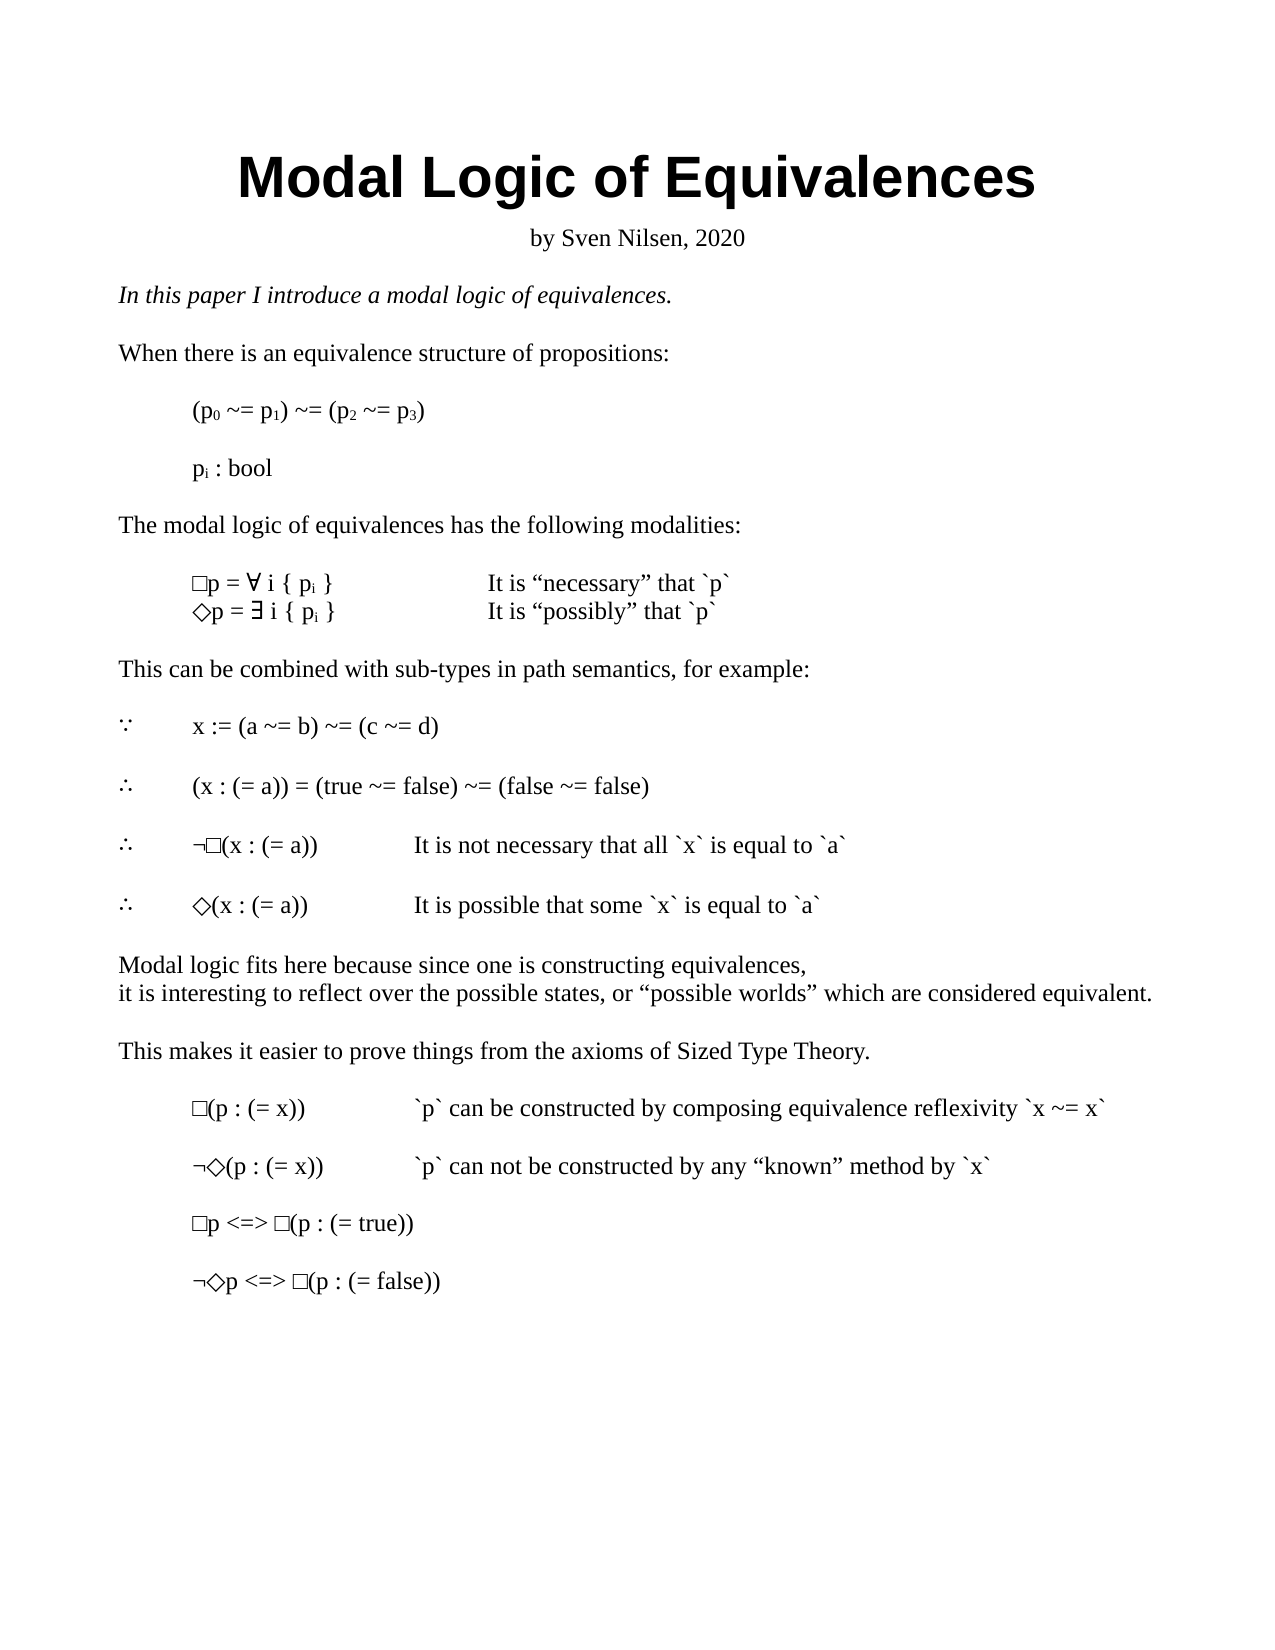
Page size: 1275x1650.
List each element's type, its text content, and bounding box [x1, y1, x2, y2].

text ¬◇p <=> □(p : (= false)) [118, 1266, 1157, 1295]
text by Sven Nilsen, 2020 [118, 223, 1157, 251]
text This can be combined with sub-types in path semantics, for example: [118, 654, 1157, 683]
text When there is an equivalence structure of propositions: [118, 338, 1157, 366]
text The modal logic of equivalences has the following modalities: [118, 510, 1157, 539]
text ∴ ◇(x : (= a)) It is possible that some `x` is equal to `a` [118, 890, 1157, 921]
text This makes it easier to prove things from the axioms of Sized Type Theory. [118, 1036, 1157, 1065]
text ∴ (x : (= a)) = (true ~= false) ~= (false ~= false) [118, 771, 1157, 802]
text ◇p = ∃ i { pi } It is “possibly” that `p` [118, 596, 1157, 625]
text ∵ x := (a ~= b) ~= (c ~= d) [118, 711, 1157, 742]
title Modal Logic of Equivalences [118, 143, 1157, 210]
text □(p : (= x)) `p` can be constructed by composing equivalence reflexivity `x ~= x` [118, 1093, 1157, 1122]
text □p <=> □(p : (= true)) [118, 1208, 1157, 1237]
text ¬◇(p : (= x)) `p` can not be constructed by any “known” method by `x` [118, 1151, 1157, 1180]
text (p0 ~= p1) ~= (p2 ~= p3) [118, 395, 1157, 424]
text Modal logic fits here because since one is constructing equivalences, it is interesting to reflect over the possible states, or “possible worlds” which are considered equivalent. [118, 950, 1157, 1007]
text □p = ∀ i { pi } It is “necessary” that `p` [118, 568, 1157, 596]
text pi : bool [118, 453, 1157, 481]
text In this paper I introduce a modal logic of equivalences. [118, 280, 1157, 309]
text ∴ ¬□(x : (= a)) It is not necessary that all `x` is equal to `a` [118, 831, 1157, 861]
